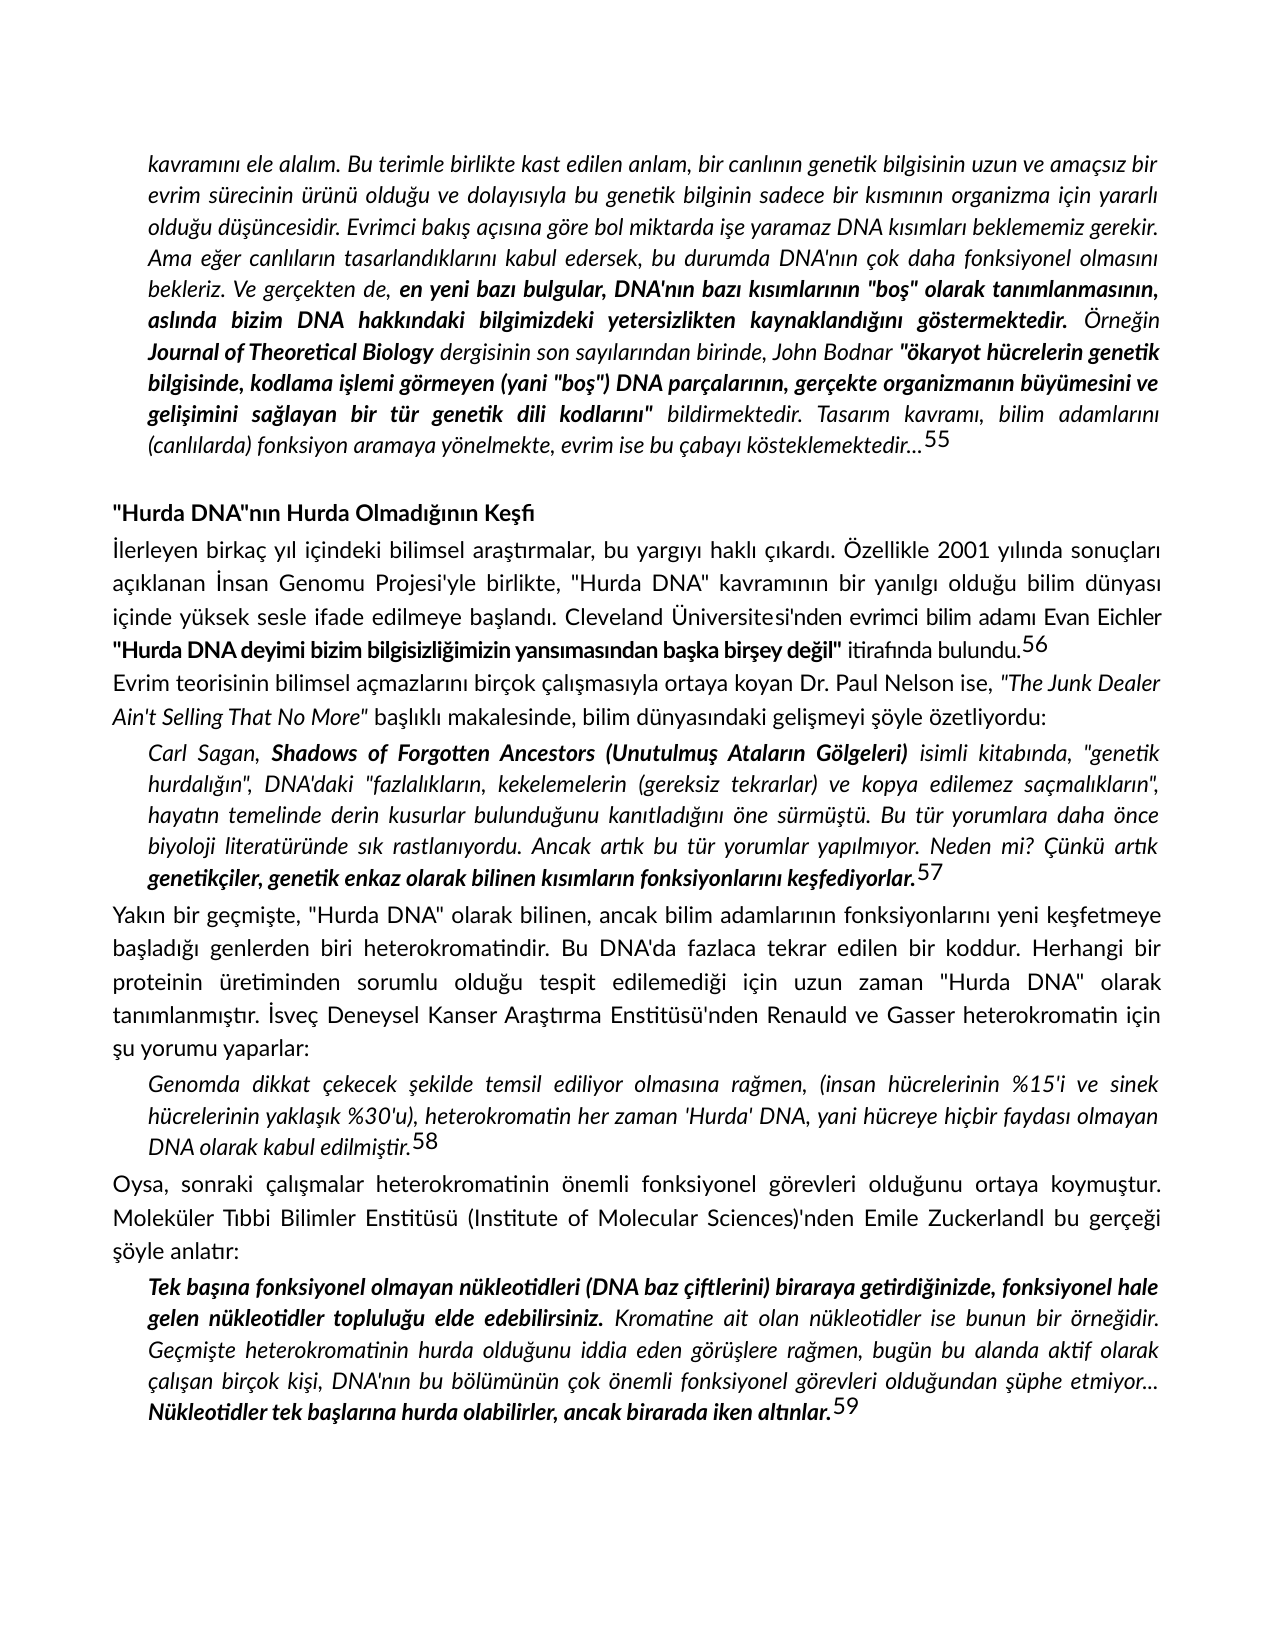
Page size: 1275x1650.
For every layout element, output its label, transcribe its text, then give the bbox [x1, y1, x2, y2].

text "Hurda DNA"nın Hurda Olmadığının Keşfi [112, 498, 1162, 527]
text Carl Sagan, Shadows of Forgotten Ancestors (Unutulmuş Ataların Gölgeleri) isimli kitabında, "genetik hurdalığın", DNA'daki "fazlalıkların, kekelemelerin (gereksiz tekrarlar) ve kopya edilemez saçmalıkların", hayatın temelinde derin kusurlar bulunduğunu kanıtladığını öne sürmüştü. Bu tür yorumlara daha önce biyoloji literatüründe sık rastlanıyordu. Ancak artık bu tür yorumlar yapılmıyor. Neden mi? Çünkü artık genetikçiler, genetik enkaz olarak bilinen kısımların fonksiyonlarını keşfediyorlar.57 [148, 736, 1162, 892]
text Evrim teorisinin bilimsel açmazlarını birçok çalışmasıyla ortaya koyan Dr. Paul Nelson ise, "The Junk Dealer Ain't Selling That No More" başlıklı makalesinde, bilim dünyasındaki gelişmeyi şöyle özetliyordu: [112, 665, 1162, 732]
text kavramını ele alalım. Bu terimle birlikte kast edilen anlam, bir canlının genetik bilgisinin uzun ve amaçsız bir evrim sürecinin ürünü olduğu ve dolayısıyla bu genetik bilginin sadece bir kısmının organizma için yararlı olduğu düşüncesidir. Evrimci bakış açısına göre bol miktarda işe yaramaz DNA kısımları beklememiz gerekir. Ama eğer canlıların tasarlandıklarını kabul edersek, bu durumda DNA'nın çok daha fonksiyonel olmasını bekleriz. Ve gerçekten de, en yeni bazı bulgular, DNA'nın bazı kısımlarının "boş" olarak tanımlanmasının, aslında bizim DNA hakkındaki bilgimizdeki yetersizlikten kaynaklandığını göstermektedir. Örneğin Journal of Theoretical Biology dergisinin son sayılarından birinde, John Bodnar "ökaryot hücrelerin genetik bilgisinde, kodlama işlemi görmeyen (yani "boş") DNA parçalarının, gerçekte organizmanın büyümesini ve gelişimini sağlayan bir tür genetik dili kodlarını" bildirmektedir. Tasarım kavramı, bilim adamlarını (canlılarda) fonksiyon aramaya yönelmekte, evrim ise bu çabayı kösteklemektedir...55 [148, 148, 1162, 460]
text İlerleyen birkaç yıl içindeki bilimsel araştırmalar, bu yargıyı haklı çıkardı. Özellikle 2001 yılında sonuçları açıklanan İnsan Genomu Projesi'yle birlikte, "Hurda DNA" kavramının bir yanılgı olduğu bilim dünyası içinde yüksek sesle ifade edilmeye başlandı. Cleveland Üniversitesi'nden evrimci bilim adamı Evan Eichler "Hurda DNA deyimi bizim bilgisizliğimizin yansımasından başka birşey değil" itirafında bulundu.56 [112, 532, 1162, 665]
text Yakın bir geçmişte, "Hurda DNA" olarak bilinen, ancak bilim adamlarının fonksiyonlarını yeni keşfetmeye başladığı genlerden biri heterokromatindir. Bu DNA'da fazlaca tekrar edilen bir koddur. Herhangi bir proteinin üretiminden sorumlu olduğu tespit edilemediği için uzun zaman "Hurda DNA" olarak tanımlanmıştır. İsveç Deneysel Kanser Araştırma Enstitüsü'nden Renauld ve Gasser heterokromatin için şu yorumu yaparlar: [112, 897, 1162, 1063]
text Tek başına fonksiyonel olmayan nükleotidleri (DNA baz çiftlerini) biraraya getirdiğinizde, fonksiyonel hale gelen nükleotidler topluluğu elde edebilirsiniz. Kromatine ait olan nükleotidler ise bunun bir örneğidir. Geçmişte heterokromatinin hurda olduğunu iddia eden görüşlere rağmen, bugün bu alanda aktif olarak çalışan birçok kişi, DNA'nın bu bölümünün çok önemli fonksiyonel görevleri olduğundan şüphe etmiyor... Nükleotidler tek başlarına hurda olabilirler, ancak birarada iken altınlar.59 [148, 1271, 1162, 1427]
text Oysa, sonraki çalışmalar heterokromatinin önemli fonksiyonel görevleri olduğunu ortaya koymuştur. Moleküler Tıbbi Bilimler Enstitüsü (Institute of Molecular Sciences)'nden Emile Zuckerlandl bu gerçeği şöyle anlatır: [112, 1166, 1162, 1266]
text Genomda dikkat çekecek şekilde temsil ediliyor olmasına rağmen, (insan hücrelerinin %15'i ve sinek hücrelerinin yaklaşık %30'u), heterokromatin her zaman 'Hurda' DNA, yani hücreye hiçbir faydası olmayan DNA olarak kabul edilmiştir.58 [148, 1068, 1162, 1162]
